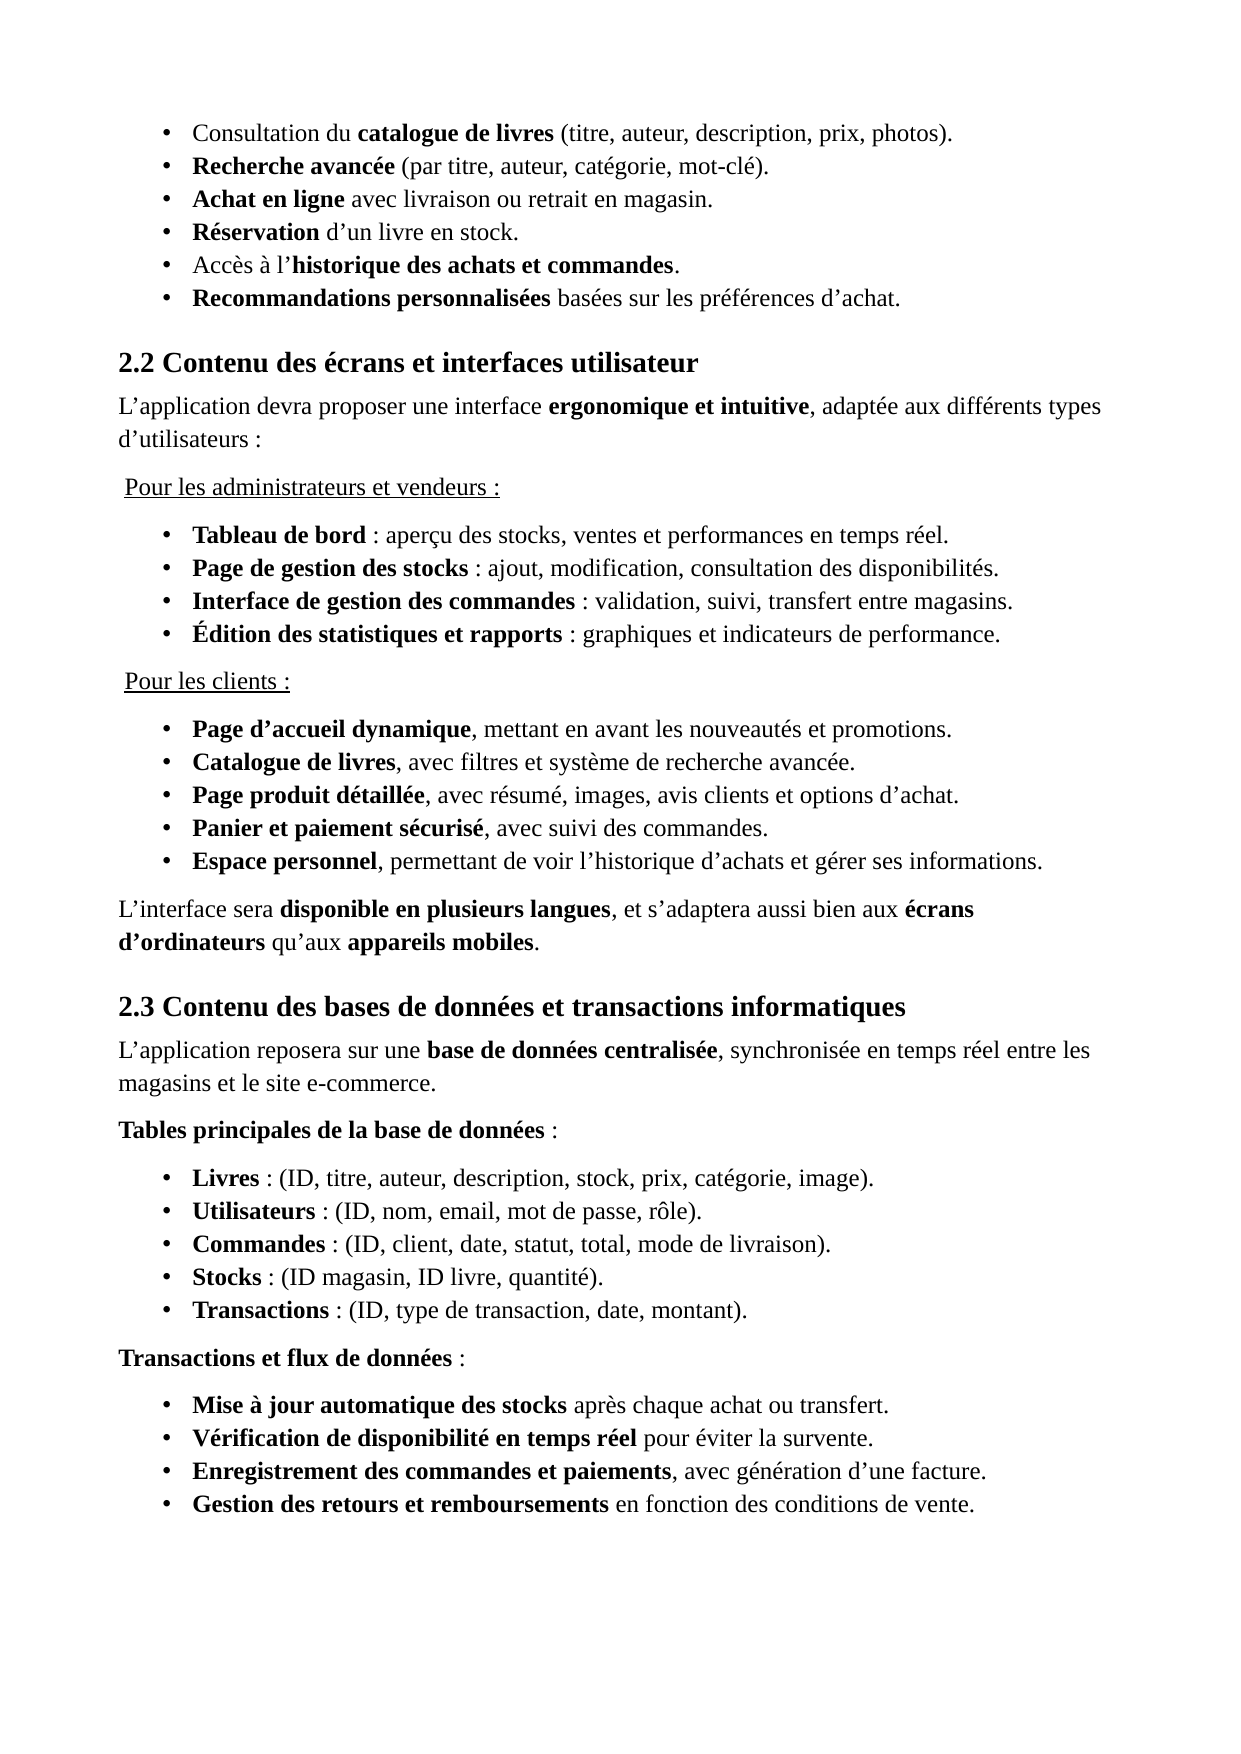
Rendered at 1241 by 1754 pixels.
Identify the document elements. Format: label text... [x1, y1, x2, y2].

list Interface de gestion des commandes : validation, suivi, transfert entre magasins. [162, 586, 1122, 614]
text Transactions et flux de données : [118, 1343, 1122, 1372]
list Recommandations personnalisées basées sur les préférences d’achat. [162, 283, 1122, 312]
list Page d’accueil dynamique, mettant en avant les nouveautés et promotions. [162, 714, 1122, 743]
list Page de gestion des stocks : ajout, modification, consultation des disponibilités. [162, 553, 1122, 581]
list Enregistrement des commandes et paiements, avec génération d’une facture. [162, 1456, 1122, 1485]
list Recherche avancée (par titre, auteur, catégorie, mot-clé). [162, 151, 1122, 180]
text L’application reposera sur une base de données centralisée, synchronisée en temps réel entre les magasins et le site e-commerce. [118, 1035, 1122, 1097]
list Édition des statistiques et rapports : graphiques et indicateurs de performance. [162, 619, 1122, 647]
list Utilisateurs : (ID, nom, email, mot de passe, rôle). [162, 1196, 1122, 1225]
list Panier et paiement sécurisé, avec suivi des commandes. [162, 813, 1122, 842]
list Accès à l’historique des achats et commandes. [162, 250, 1122, 279]
text Tables principales de la base de données : [118, 1116, 1122, 1144]
subtitle 2.3 Contenu des bases de données et transactions informatiques [118, 989, 1122, 1022]
list Vérification de disponibilité en temps réel pour éviter la survente. [162, 1423, 1122, 1452]
list Tableau de bord : aperçu des stocks, ventes et performances en temps réel. [162, 520, 1122, 548]
list Consultation du catalogue de livres (titre, auteur, description, prix, photos). [162, 118, 1122, 147]
list Gestion des retours et remboursements en fonction des conditions de vente. [162, 1489, 1122, 1518]
list Livres : (ID, titre, auteur, description, stock, prix, catégorie, image). [162, 1163, 1122, 1192]
list Réservation d’un livre en stock. [162, 217, 1122, 246]
list Achat en ligne avec livraison ou retrait en magasin. [162, 184, 1122, 213]
text L’application devra proposer une interface ergonomique et intuitive, adaptée aux différents types d’utilisateurs : [118, 391, 1122, 453]
list Page produit détaillée, avec résumé, images, avis clients et options d’achat. [162, 780, 1122, 809]
list Commandes : (ID, client, date, statut, total, mode de livraison). [162, 1229, 1122, 1258]
list Stocks : (ID magasin, ID livre, quantité). [162, 1262, 1122, 1291]
text Pour les clients : [118, 666, 1122, 695]
list Transactions : (ID, type de transaction, date, montant). [162, 1295, 1122, 1324]
list Mise à jour automatique des stocks après chaque achat ou transfert. [162, 1390, 1122, 1419]
text L’interface sera disponible en plusieurs langues, et s’adaptera aussi bien aux écrans d’ordinateurs qu’aux appareils mobiles. [118, 894, 1122, 955]
list Espace personnel, permettant de voir l’historique d’achats et gérer ses informations. [162, 846, 1122, 875]
subtitle 2.2 Contenu des écrans et interfaces utilisateur [118, 345, 1122, 379]
list Catalogue de livres, avec filtres et système de recherche avancée. [162, 747, 1122, 776]
text Pour les administrateurs et vendeurs : [118, 472, 1122, 501]
